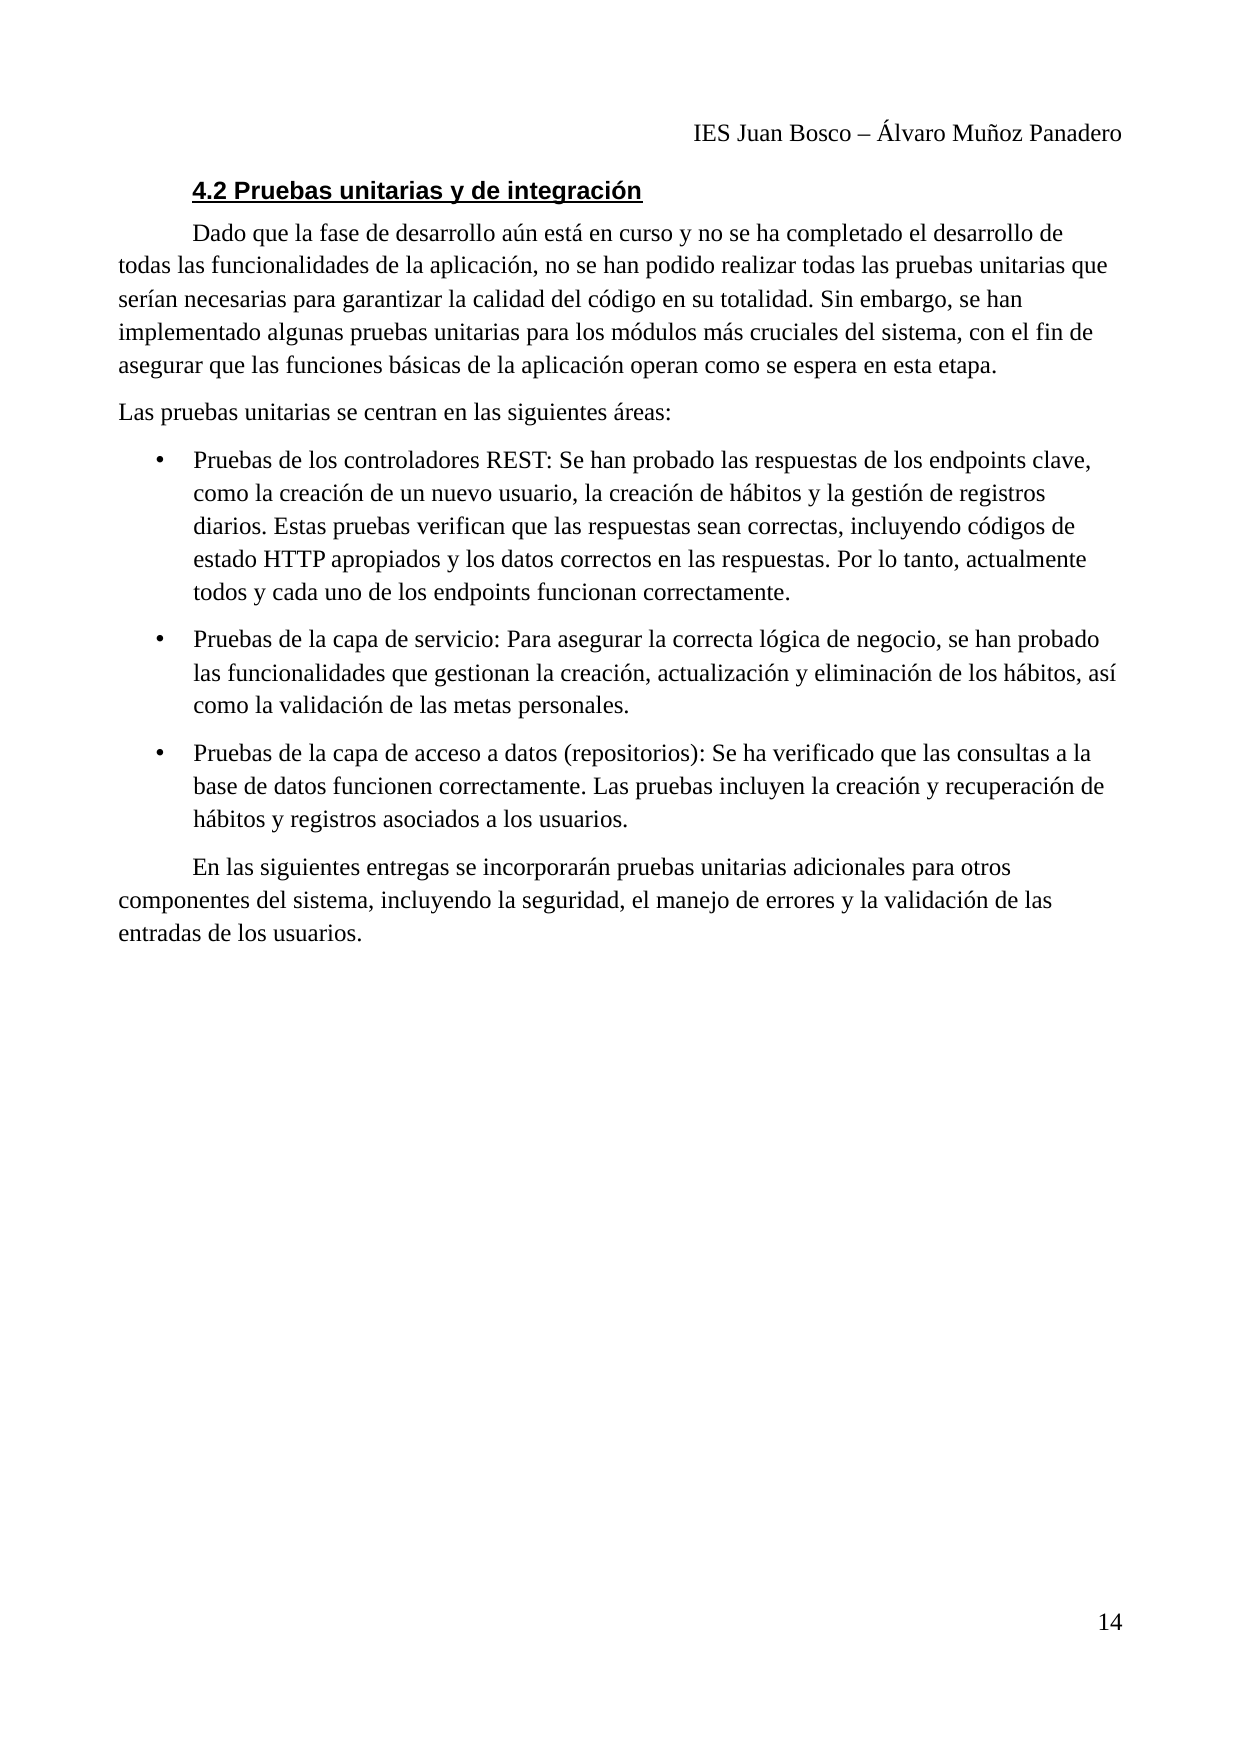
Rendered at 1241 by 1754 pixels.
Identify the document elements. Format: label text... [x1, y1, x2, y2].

list Pruebas de la capa de acceso a datos (repositorios): Se ha verificado que las consultas a la base de datos funcionen correctamente. Las pruebas incluyen la creación y recuperación de hábitos y registros asociados a los usuarios. [156, 738, 1122, 833]
text Las pruebas unitarias se centran en las siguientes áreas: [118, 397, 1122, 426]
list Pruebas de la capa de servicio: Para asegurar la correcta lógica de negocio, se han probado las funcionalidades que gestionan la creación, actualización y eliminación de los hábitos, así como la validación de las metas personales. [156, 624, 1122, 719]
subtitle 4.2 Pruebas unitarias y de integración [118, 176, 1122, 205]
text En las siguientes entregas se incorporarán pruebas unitarias adicionales para otros componentes del sistema, incluyendo la seguridad, el manejo de errores y la validación de las entradas de los usuarios. [118, 852, 1122, 947]
list Pruebas de los controladores REST: Se han probado las respuestas de los endpoints clave, como la creación de un nuevo usuario, la creación de hábitos y la gestión de registros diarios. Estas pruebas verifican que las respuestas sean correctas, incluyendo códigos de estado HTTP apropiados y los datos correctos en las respuestas. Por lo tanto, actualmente todos y cada uno de los endpoints funcionan correctamente. [156, 445, 1122, 606]
text Dado que la fase de desarrollo aún está en curso y no se ha completado el desarrollo de todas las funcionalidades de la aplicación, no se han podido realizar todas las pruebas unitarias que serían necesarias para garantizar la calidad del código en su totalidad. Sin embargo, se han implementado algunas pruebas unitarias para los módulos más cruciales del sistema, con el fin de asegurar que las funciones básicas de la aplicación operan como se espera en esta etapa. [118, 218, 1122, 378]
